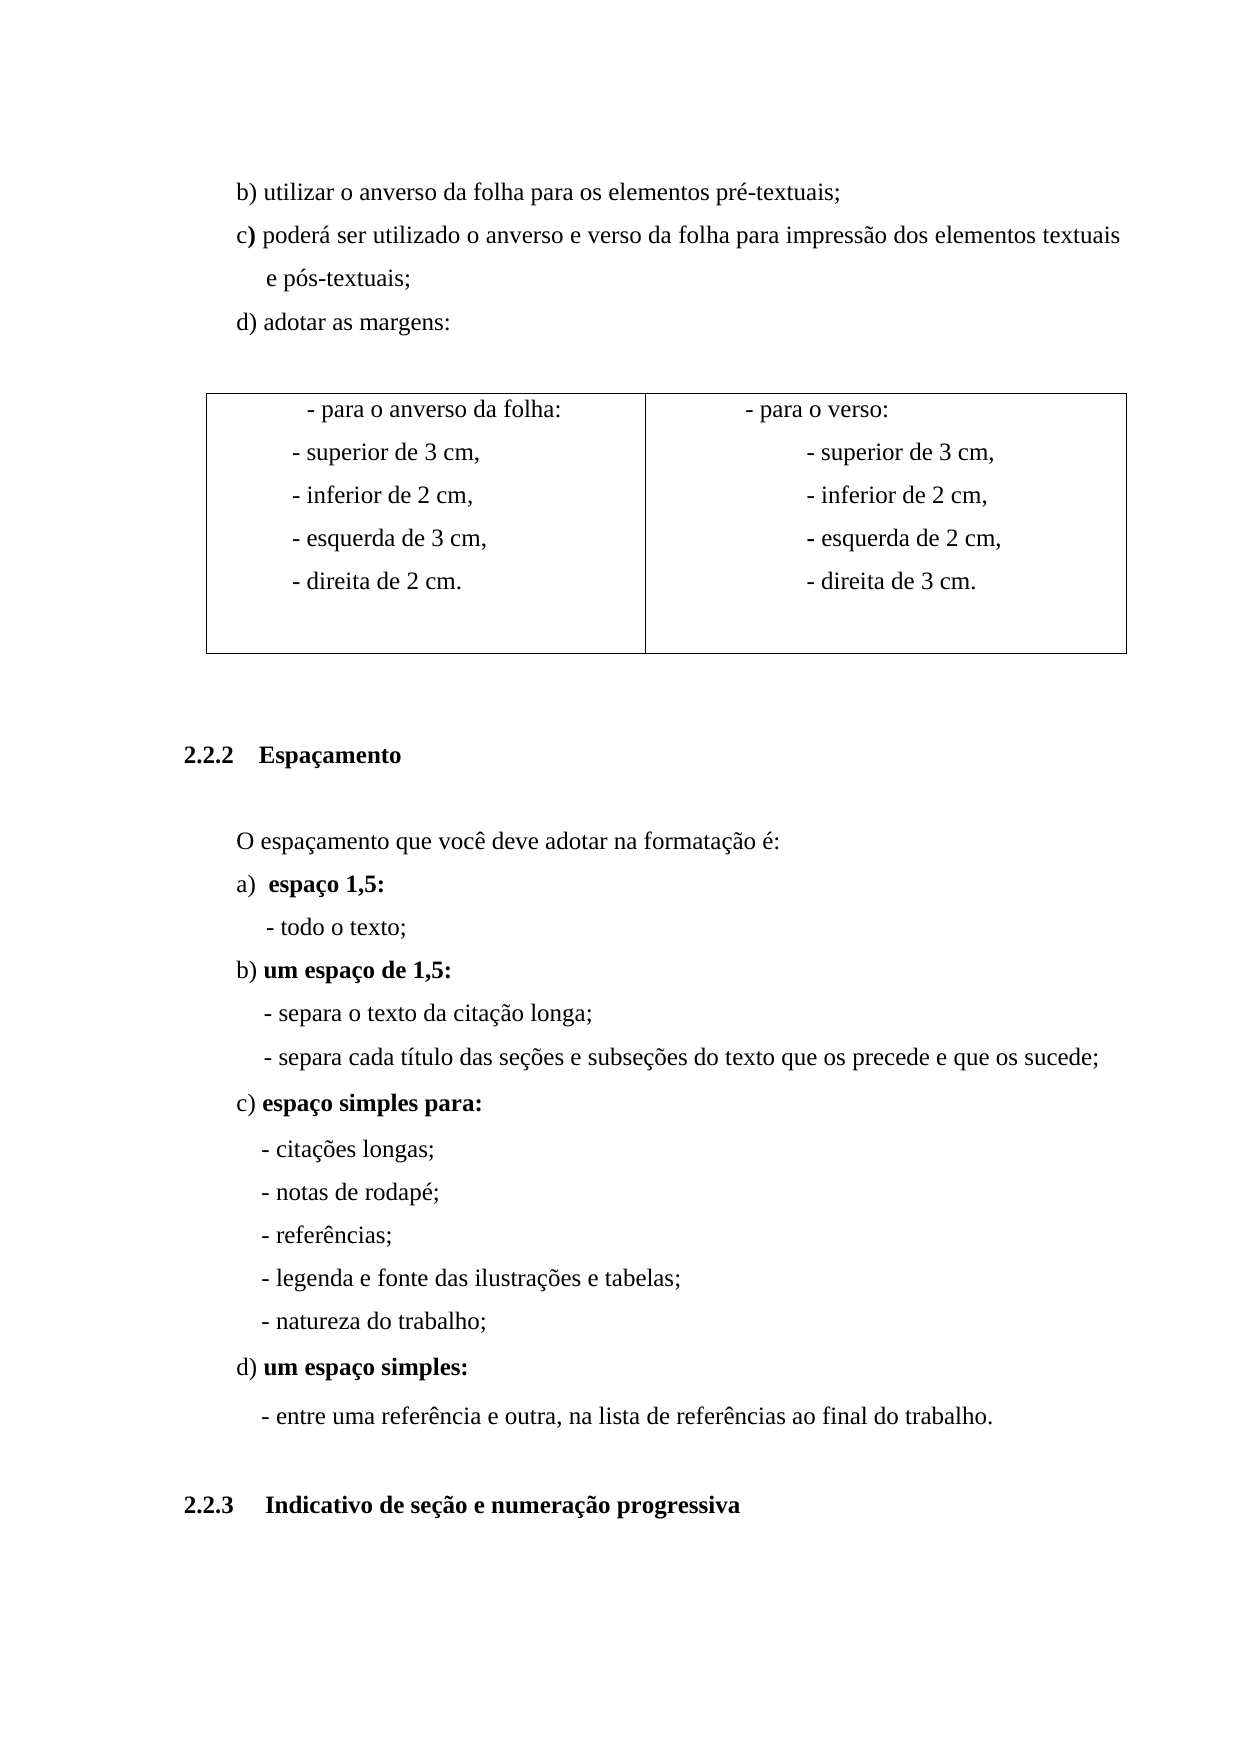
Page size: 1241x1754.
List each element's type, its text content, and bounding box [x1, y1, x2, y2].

table_header - para o anverso da folha: - superior de 3 cm, - inferior de 2 cm, - esquerda de 3 cm, - direita de 2 cm. [207, 394, 645, 652]
text - separa o texto da citação longa; [251, 998, 1122, 1027]
text b) um espaço de 1,5: [236, 955, 1122, 984]
text - separa cada título das seções e subseções do texto que os precede e que os sucede; [251, 1042, 1122, 1070]
text - legenda e fonte das ilustrações e tabelas; [236, 1263, 1122, 1292]
text - entre uma referência e outra, na lista de referências ao final do trabalho. [236, 1401, 1122, 1430]
text d) um espaço simples: [236, 1352, 1122, 1381]
table_header - para o verso: - superior de 3 cm, - inferior de 2 cm, - esquerda de 2 cm, - direita de 3 cm. [646, 394, 1126, 652]
text - natureza do trabalho; [236, 1306, 1122, 1335]
text b) utilizar o anverso da folha para os elementos pré-textuais; [236, 177, 1122, 206]
text - notas de rodapé; [236, 1177, 1122, 1206]
text c) poderá ser utilizado o anverso e verso da folha para impressão dos elementos textuais e pós-textuais; [236, 220, 1122, 292]
text - referências; [236, 1220, 1122, 1249]
list Indicativo de seção e numeração progressiva [177, 1490, 1122, 1519]
text d) adotar as margens: [236, 307, 1122, 335]
text a) espaço 1,5: - todo o texto; [236, 869, 1122, 941]
text - citações longas; [236, 1134, 1122, 1162]
text O espaçamento que você deve adotar na formatação é: [177, 826, 1122, 855]
text c) espaço simples para: [236, 1088, 1122, 1116]
list Espaçamento [177, 740, 1122, 812]
